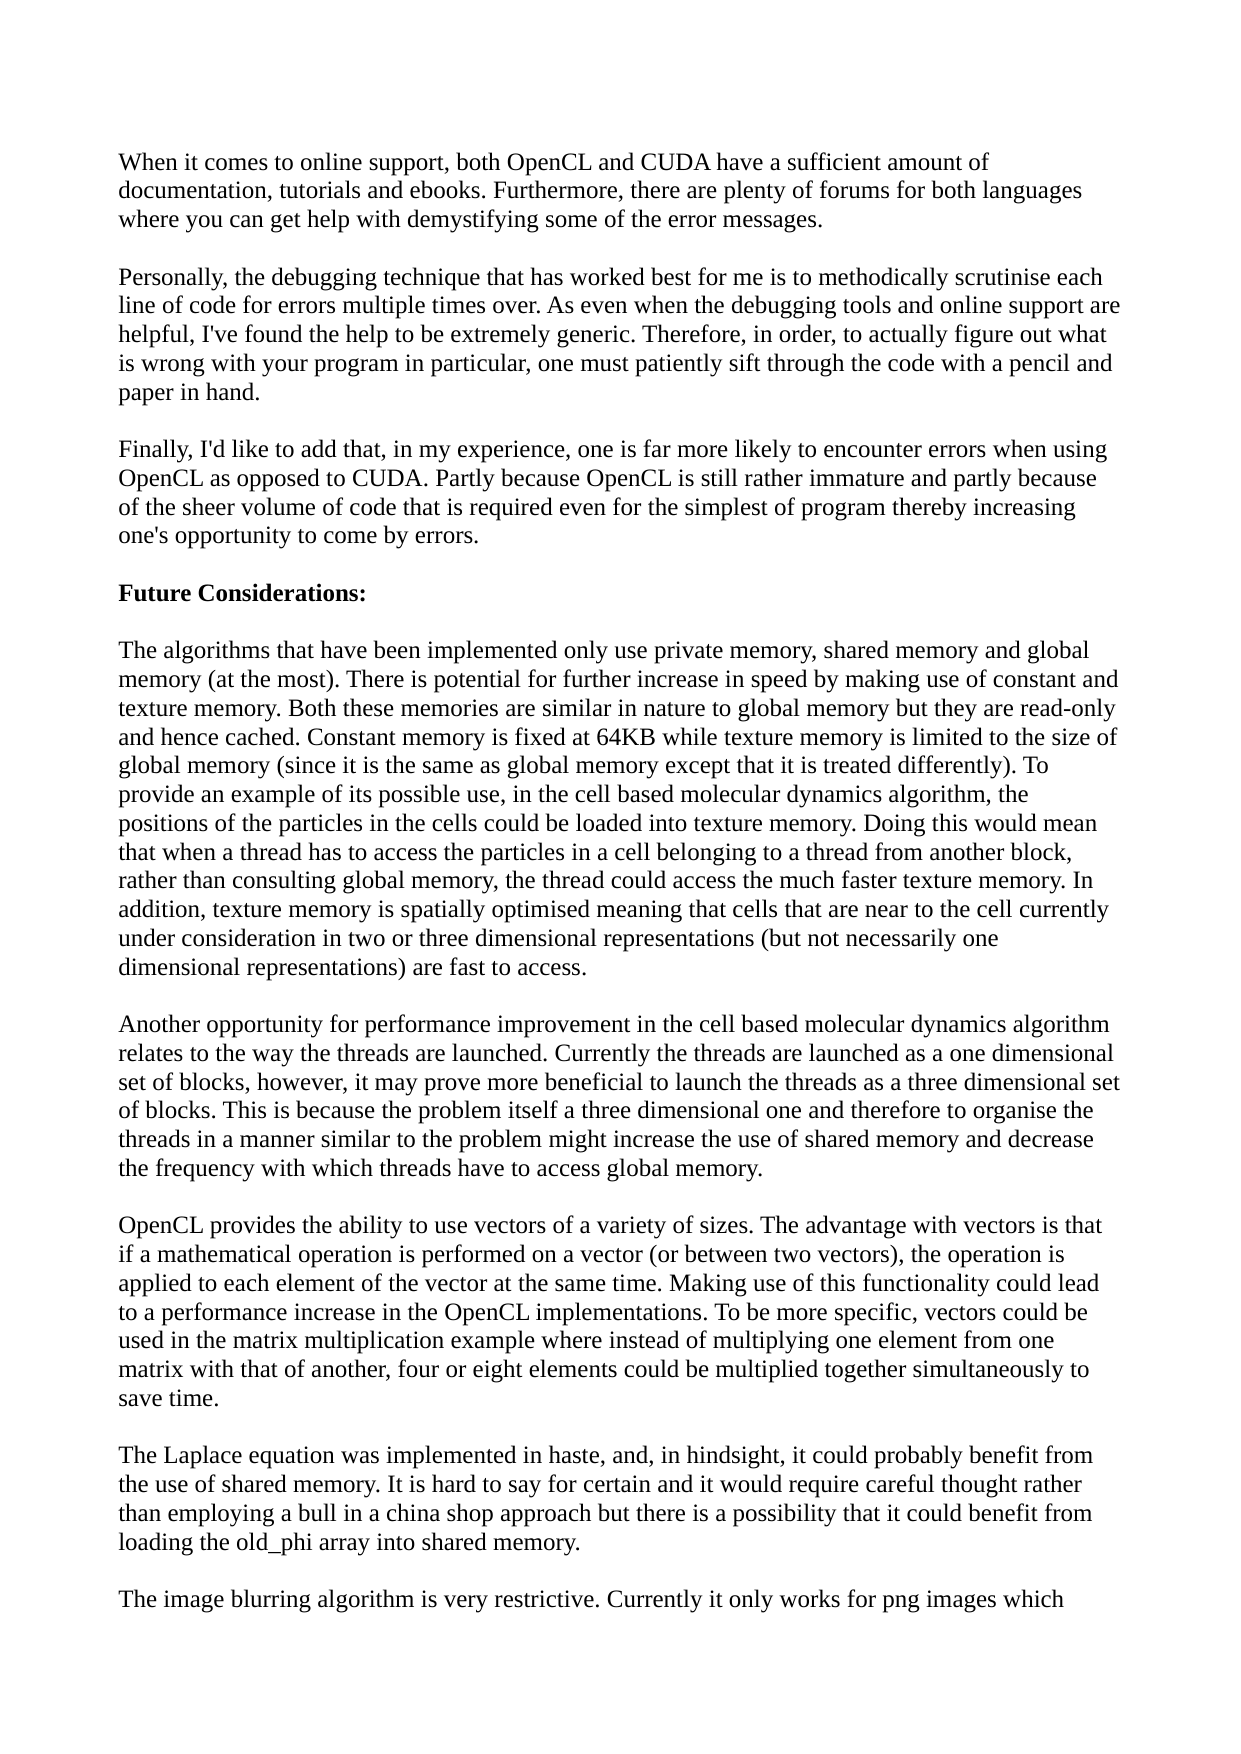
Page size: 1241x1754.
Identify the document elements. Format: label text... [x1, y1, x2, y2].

text The algorithms that have been implemented only use private memory, shared memory and global memory (at the most). There is potential for further increase in speed by making use of constant and texture memory. Both these memories are similar in nature to global memory but they are read-only and hence cached. Constant memory is fixed at 64KB while texture memory is limited to the size of global memory (since it is the same as global memory except that it is treated differently). To provide an example of its possible use, in the cell based molecular dynamics algorithm, the positions of the particles in the cells could be loaded into texture memory. Doing this would mean that when a thread has to access the particles in a cell belonging to a thread from another block, rather than consulting global memory, the thread could access the much faster texture memory. In addition, texture memory is spatially optimised meaning that cells that are near to the cell currently under consideration in two or three dimensional representations (but not necessarily one dimensional representations) are fast to access. [118, 636, 1122, 981]
text Finally, I'd like to add that, in my experience, one is far more likely to encounter errors when using OpenCL as opposed to CUDA. Partly because OpenCL is still rather immature and partly because of the sheer volume of code that is required even for the simplest of program thereby increasing one's opportunity to come by errors. [118, 434, 1122, 549]
text Future Considerations: [118, 578, 1122, 607]
text The Laplace equation was implemented in haste, and, in hindsight, it could probably benefit from the use of shared memory. It is hard to say for certain and it would require careful thought rather than employing a bull in a china shop approach but there is a possibility that it could benefit from loading the old_phi array into shared memory. [118, 1441, 1122, 1556]
text When it comes to online support, both OpenCL and CUDA have a sufficient amount of documentation, tutorials and ebooks. Furthermore, there are plenty of forums for both languages where you can get help with demystifying some of the error messages. [118, 147, 1122, 233]
text Personally, the debugging technique that has worked best for me is to methodically scrutinise each line of code for errors multiple times over. As even when the debugging tools and online support are helpful, I've found the help to be extremely generic. Therefore, in order, to actually figure out what is wrong with your program in particular, one must patiently sift through the code with a pencil and paper in hand. [118, 262, 1122, 406]
text Another opportunity for performance improvement in the cell based molecular dynamics algorithm relates to the way the threads are launched. Currently the threads are launched as a one dimensional set of blocks, however, it may prove more beneficial to launch the threads as a three dimensional set of blocks. This is because the problem itself a three dimensional one and therefore to organise the threads in a manner similar to the problem might increase the use of shared memory and decrease the frequency with which threads have to access global memory. [118, 1009, 1122, 1182]
text The image blurring algorithm is very restrictive. Currently it only works for png images which [118, 1584, 1122, 1613]
text OpenCL provides the ability to use vectors of a variety of sizes. The advantage with vectors is that if a mathematical operation is performed on a vector (or between two vectors), the operation is applied to each element of the vector at the same time. Making use of this functionality could lead to a performance increase in the OpenCL implementations. To be more specific, vectors could be used in the matrix multiplication example where instead of multiplying one element from one matrix with that of another, four or eight elements could be multiplied together simultaneously to save time. [118, 1211, 1122, 1412]
